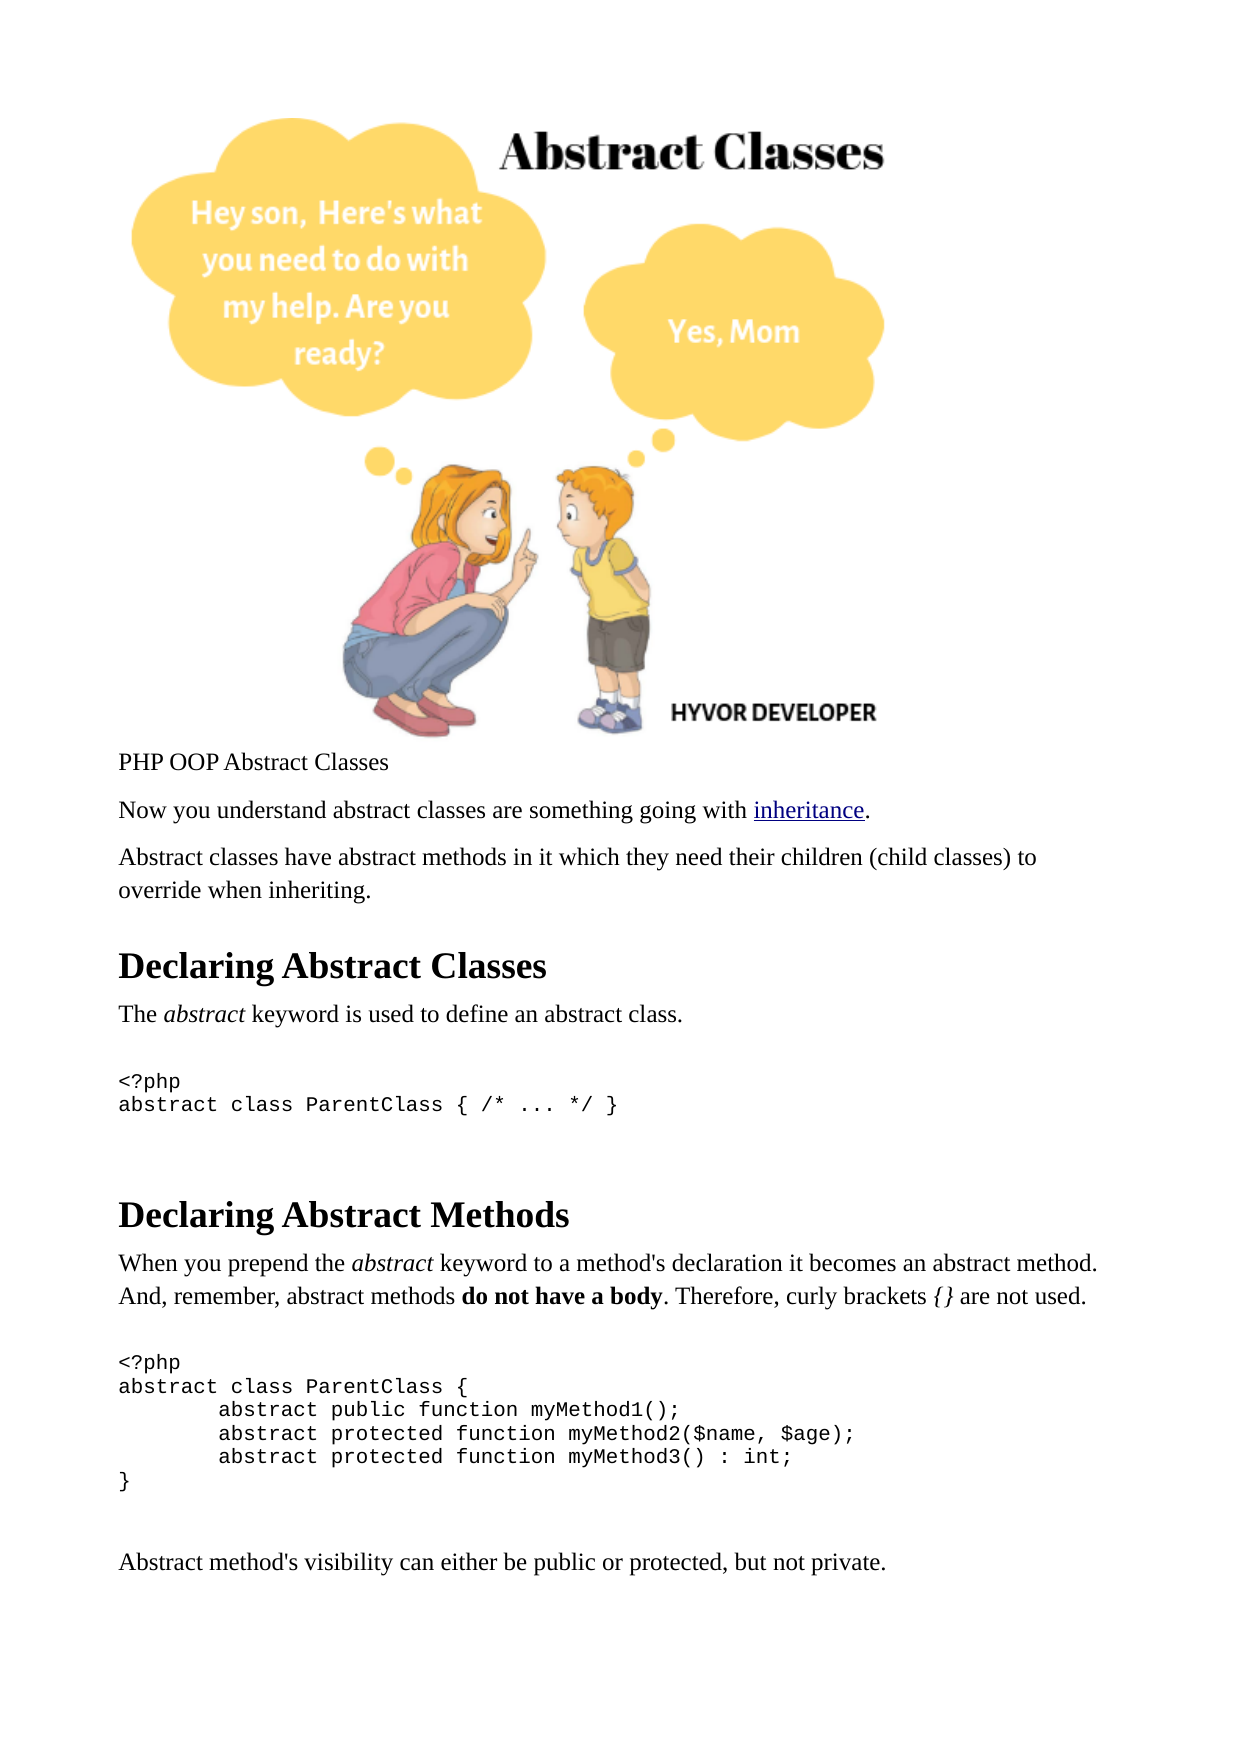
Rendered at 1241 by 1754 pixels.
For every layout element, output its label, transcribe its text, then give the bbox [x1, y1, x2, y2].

subtitle Declaring Abstract Classes [118, 944, 1122, 987]
text Abstract method's visibility can either be public or protected, but not private. [118, 1547, 1122, 1576]
text <?php [118, 1352, 1122, 1376]
text Abstract classes have abstract methods in it which they need their children (child classes) to override when inheriting. [118, 842, 1122, 904]
text The abstract keyword is used to define an abstract class. [118, 999, 1122, 1028]
text abstract class ParentClass { /* ... */ } [118, 1094, 1122, 1118]
text Now you understand abstract classes are something going with inheritance. [118, 795, 1122, 824]
text When you prepend the abstract keyword to a method's declaration it becomes an abstract method. And, remember, abstract methods do not have a body. Therefore, curly brackets {} are not used. [118, 1248, 1122, 1309]
text } [118, 1470, 1122, 1494]
text abstract protected function myMethod3() : int; [118, 1447, 1122, 1470]
text PHP OOP Abstract Classes [118, 747, 1122, 776]
text abstract class ParentClass { [118, 1376, 1122, 1399]
text abstract protected function myMethod2($name, $age); [118, 1423, 1122, 1447]
text abstract public function myMethod1(); [118, 1399, 1122, 1423]
subtitle Declaring Abstract Methods [118, 1192, 1122, 1235]
picture [118, 118, 900, 743]
text <?php [118, 1071, 1122, 1094]
